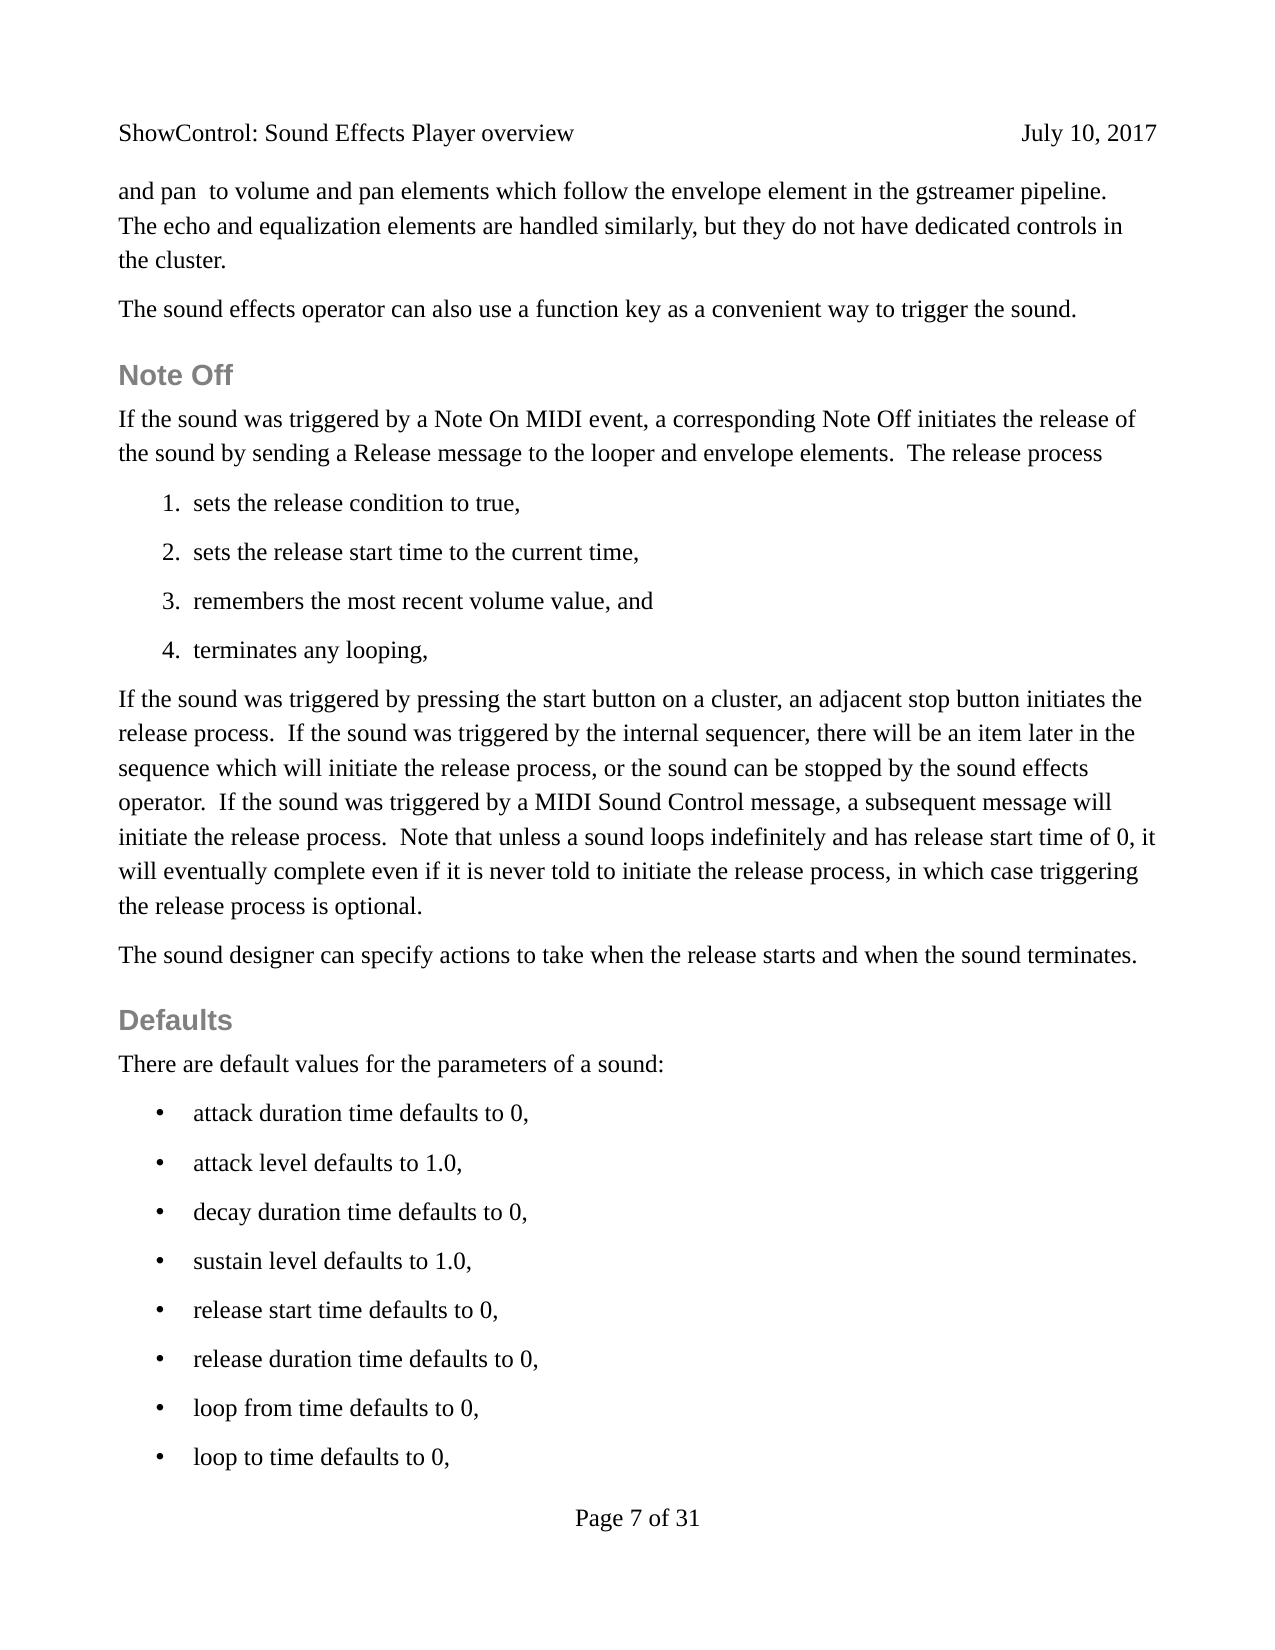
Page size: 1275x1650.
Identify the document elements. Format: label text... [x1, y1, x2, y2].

list sets the release condition to true, [156, 488, 1157, 516]
text The sound effects operator can also use a function key as a convenient way to trigger the sound. [118, 294, 1157, 323]
list attack level defaults to 1.0, [156, 1148, 1157, 1176]
list decay duration time defaults to 0, [156, 1197, 1157, 1225]
text If the sound was triggered by a Note On MIDI event, a corresponding Note Off initiates the release of the sound by sending a Release message to the looper and envelope elements. The release process [118, 404, 1157, 467]
text The sound designer can specify actions to take when the release starts and when the sound terminates. [118, 940, 1157, 968]
subtitle Defaults [118, 1003, 1157, 1037]
list terminates any looping, [156, 635, 1157, 663]
text If the sound was triggered by pressing the start button on a cluster, an adjacent stop button initiates the release process. If the sound was triggered by the internal sequencer, there will be an item later in the sequence which will initiate the release process, or the sound can be stopped by the sound effects operator. If the sound was triggered by a MIDI Sound Control message, a subsequent message will initiate the release process. Note that unless a sound loops indefinitely and has release start time of 0, it will eventually complete even if it is never told to initiate the release process, in which case triggering the release process is optional. [118, 684, 1157, 919]
list remembers the most recent volume value, and [156, 586, 1157, 614]
text There are default values for the parameters of a sound: [118, 1049, 1157, 1078]
list release start time defaults to 0, [156, 1295, 1157, 1323]
text and pan to volume and pan elements which follow the envelope element in the gstreamer pipeline. The echo and equalization elements are handled similarly, but they do not have dedicated controls in the cluster. [118, 176, 1157, 274]
list loop to time defaults to 0, [156, 1442, 1157, 1471]
list attack duration time defaults to 0, [156, 1098, 1157, 1127]
list sets the release start time to the current time, [156, 537, 1157, 565]
list sustain level defaults to 1.0, [156, 1246, 1157, 1274]
subtitle Note Off [118, 358, 1157, 392]
list release duration time defaults to 0, [156, 1344, 1157, 1373]
list loop from time defaults to 0, [156, 1393, 1157, 1422]
